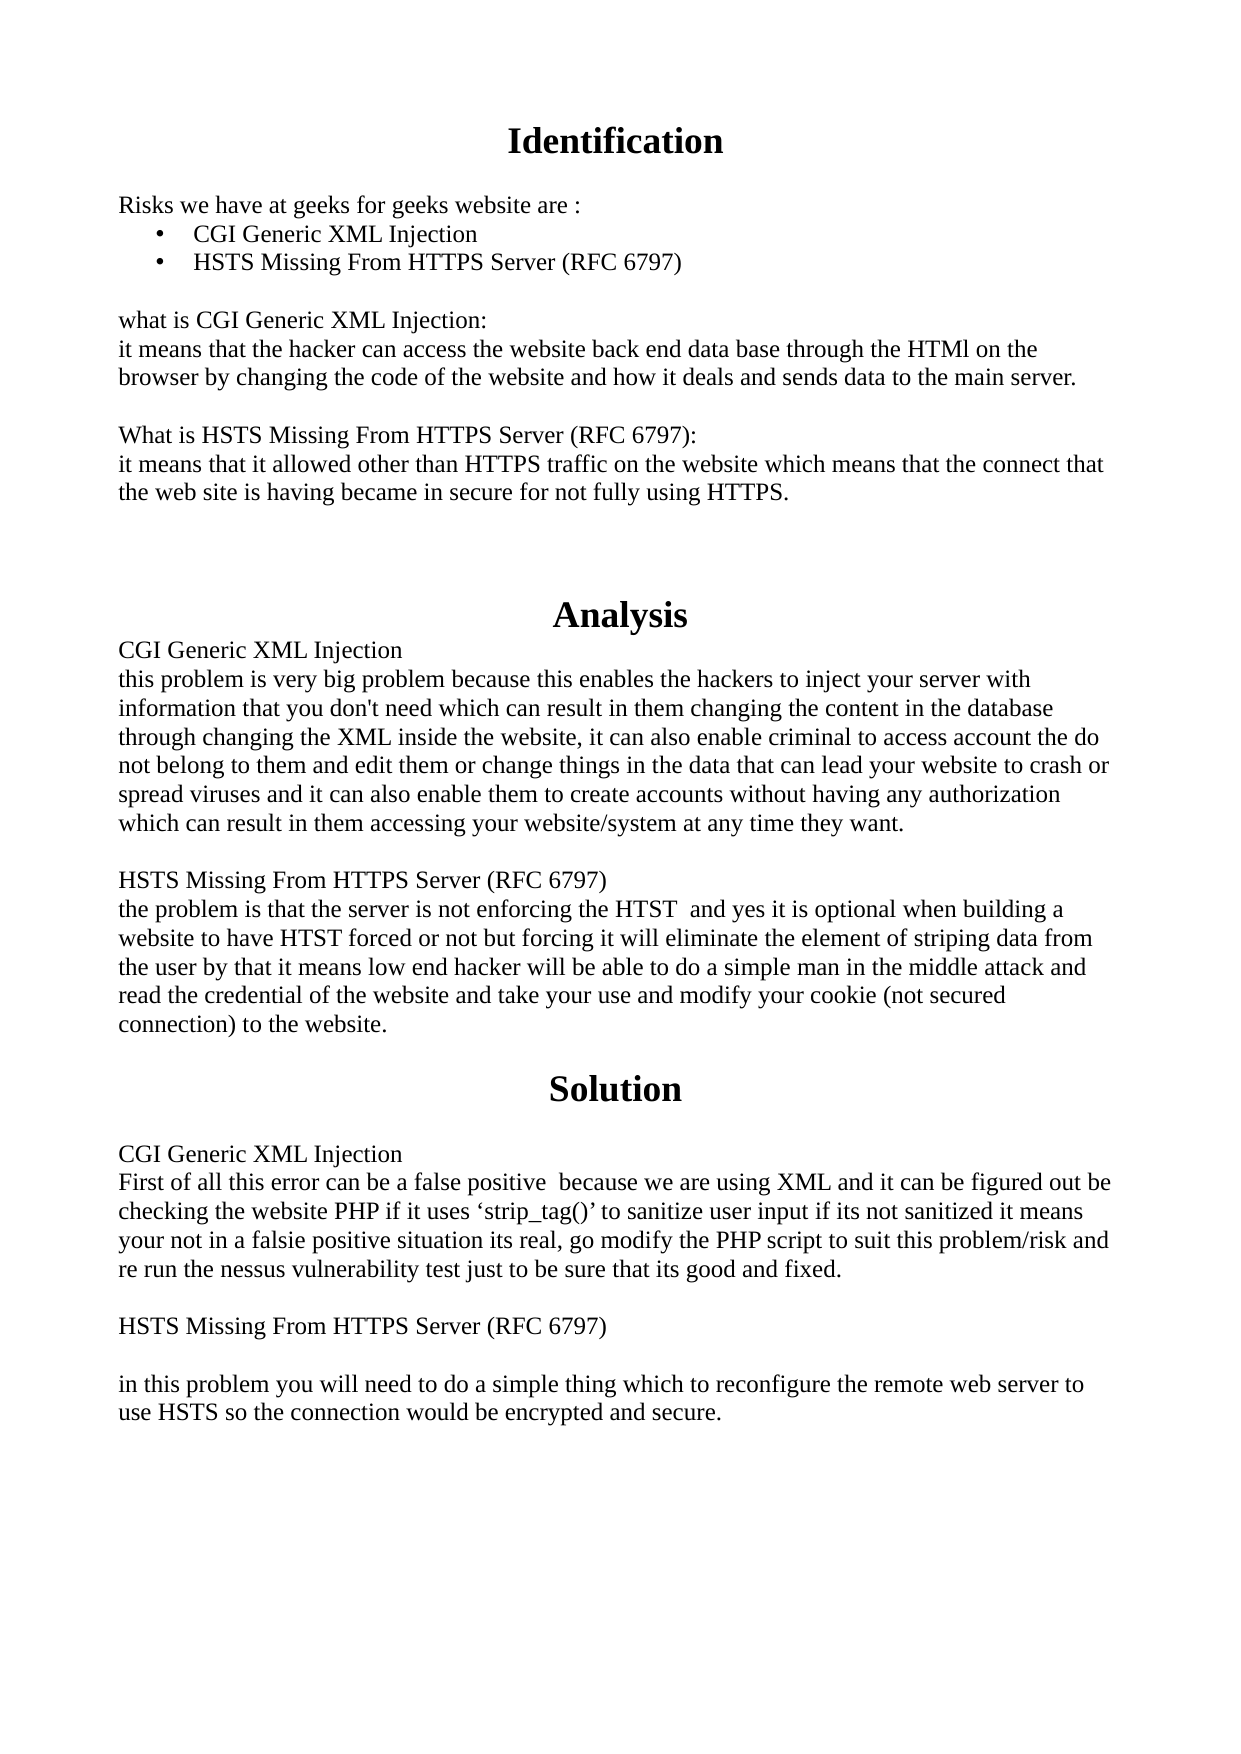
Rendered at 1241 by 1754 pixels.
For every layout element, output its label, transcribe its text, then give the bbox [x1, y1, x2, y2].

text Risks we have at geeks for geeks website are : [118, 190, 1122, 219]
text HSTS Missing From HTTPS Server (RFC 6797) [118, 866, 1122, 894]
text Solution [118, 1067, 1122, 1110]
text what is CGI Generic XML Injection: [118, 305, 1122, 334]
text What is HSTS Missing From HTTPS Server (RFC 6797): [118, 420, 1122, 449]
text Identification [118, 118, 1122, 161]
text it means that the hacker can access the website back end data base through the HTMl on the browser by changing the code of the website and how it deals and sends data to the main server. [118, 334, 1122, 391]
list HSTS Missing From HTTPS Server (RFC 6797) [156, 247, 1122, 276]
text HSTS Missing From HTTPS Server (RFC 6797) [118, 1311, 1122, 1340]
text First of all this error can be a false positive because we are using XML and it can be figured out be checking the website PHP if it uses ‘strip_tag()’ to sanitize user input if its not sanitized it means your not in a falsie positive situation its real, go modify the PHP script to suit this problem/risk and re run the nessus vulnerability test just to be sure that its good and fixed. [118, 1167, 1122, 1282]
text CGI Generic XML Injection [118, 636, 1122, 664]
text in this problem you will need to do a simple thing which to reconfigure the remote web server to use HSTS so the connection would be encrypted and secure. [118, 1369, 1122, 1426]
text which can result in them accessing your website/system at any time they want. [118, 808, 1122, 837]
list CGI Generic XML Injection [156, 219, 1122, 247]
text CGI Generic XML Injection [118, 1139, 1122, 1167]
text Analysis [118, 592, 1122, 636]
text it means that it allowed other than HTTPS traffic on the website which means that the connect that the web site is having became in secure for not fully using HTTPS. [118, 449, 1122, 506]
text this problem is very big problem because this enables the hackers to inject your server with information that you don't need which can result in them changing the content in the database through changing the XML inside the website, it can also enable criminal to access account the do not belong to them and edit them or change things in the data that can lead your website to crash or spread viruses and it can also enable them to create accounts without having any authorization [118, 664, 1122, 808]
text the problem is that the server is not enforcing the HTST and yes it is optional when building a website to have HTST forced or not but forcing it will eliminate the element of striping data from the user by that it means low end hacker will be able to do a simple man in the middle attack and read the credential of the website and take your use and modify your cookie (not secured connection) to the website. [118, 894, 1122, 1038]
